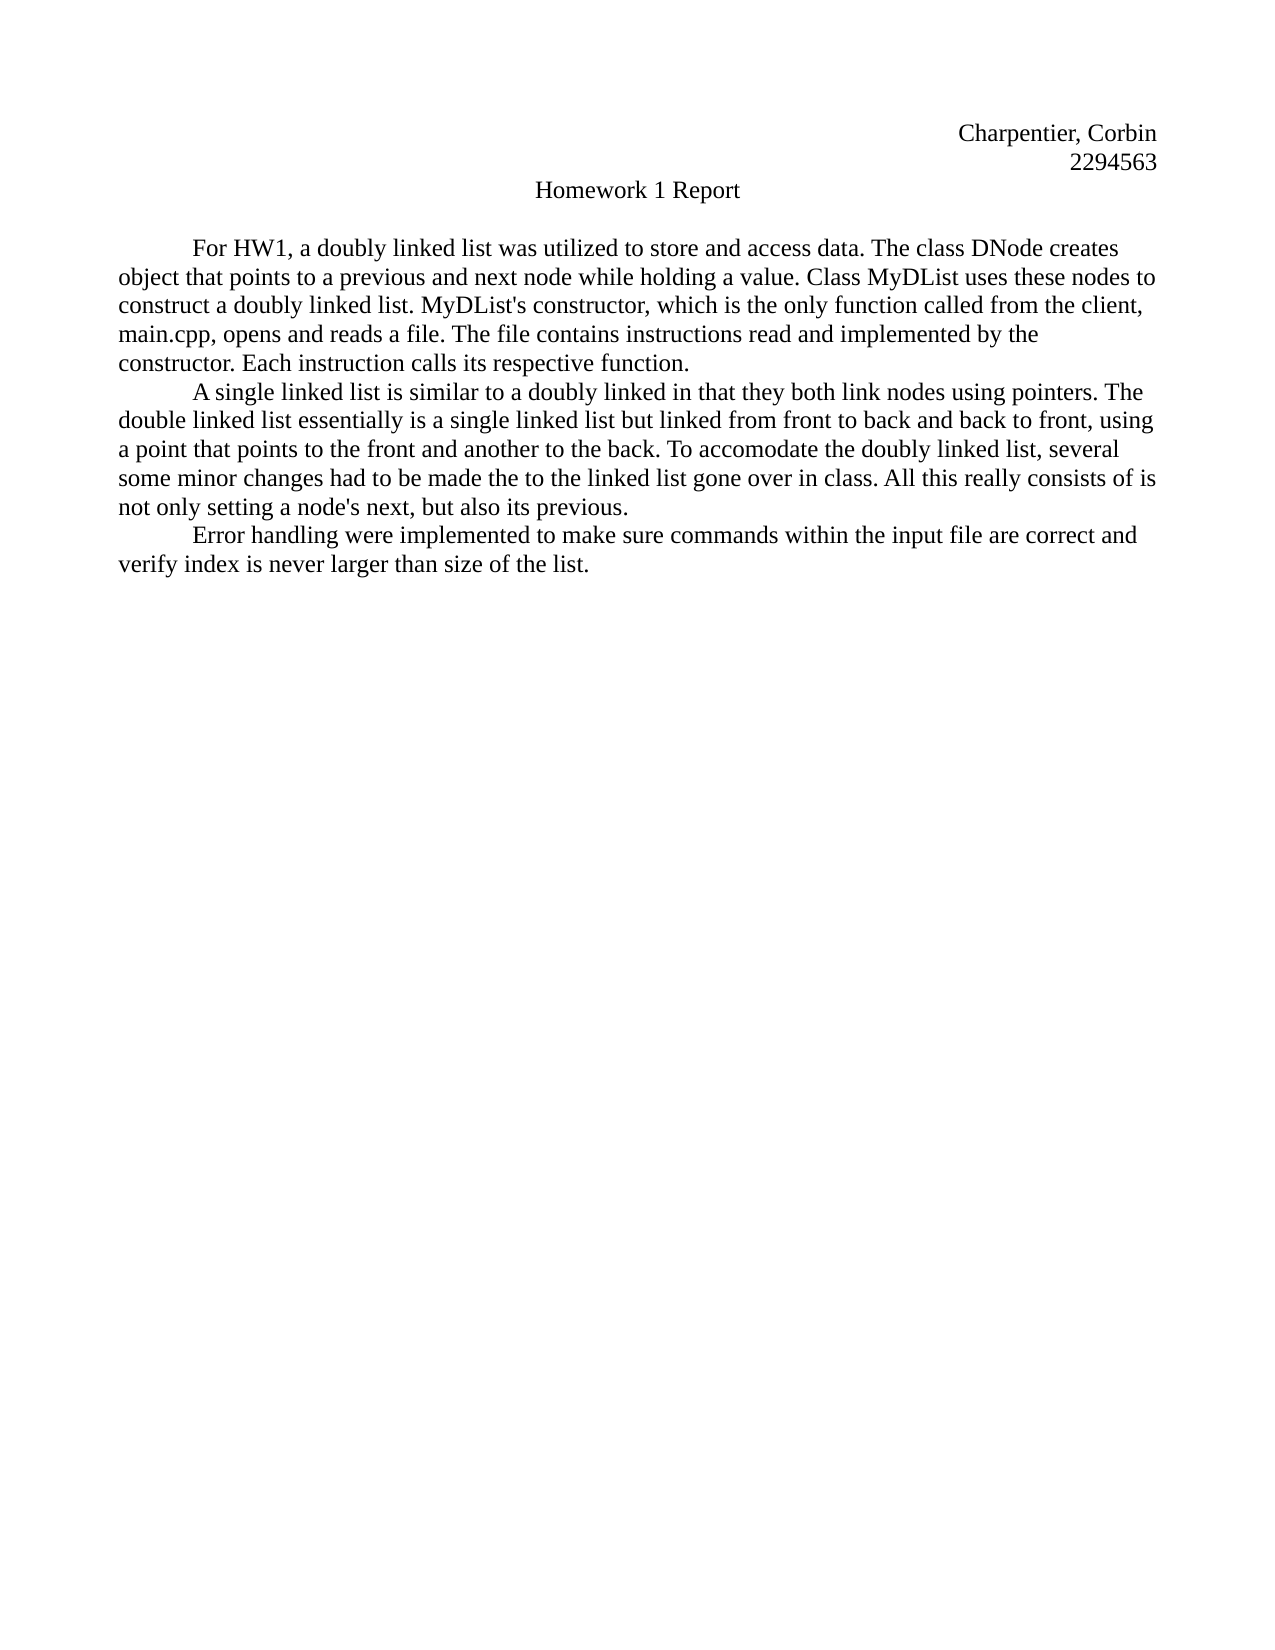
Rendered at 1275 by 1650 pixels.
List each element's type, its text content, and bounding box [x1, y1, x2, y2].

text Error handling were implemented to make sure commands within the input file are correct and verify index is never larger than size of the list. [118, 521, 1157, 578]
text 2294563 [118, 147, 1157, 176]
text A single linked list is similar to a doubly linked in that they both link nodes using pointers. The double linked list essentially is a single linked list but linked from front to back and back to front, using a point that points to the front and another to the back. To accomodate the doubly linked list, several some minor changes had to be made the to the linked list gone over in class. All this really consists of is not only setting a node's next, but also its previous. [118, 377, 1157, 521]
text For HW1, a doubly linked list was utilized to store and access data. The class DNode creates object that points to a previous and next node while holding a value. Class MyDList uses these nodes to construct a doubly linked list. MyDList's constructor, which is the only function called from the client, main.cpp, opens and reads a file. The file contains instructions read and implemented by the constructor. Each instruction calls its respective function. [118, 233, 1157, 377]
text Homework 1 Report [118, 176, 1157, 204]
text Charpentier, Corbin [118, 118, 1157, 147]
